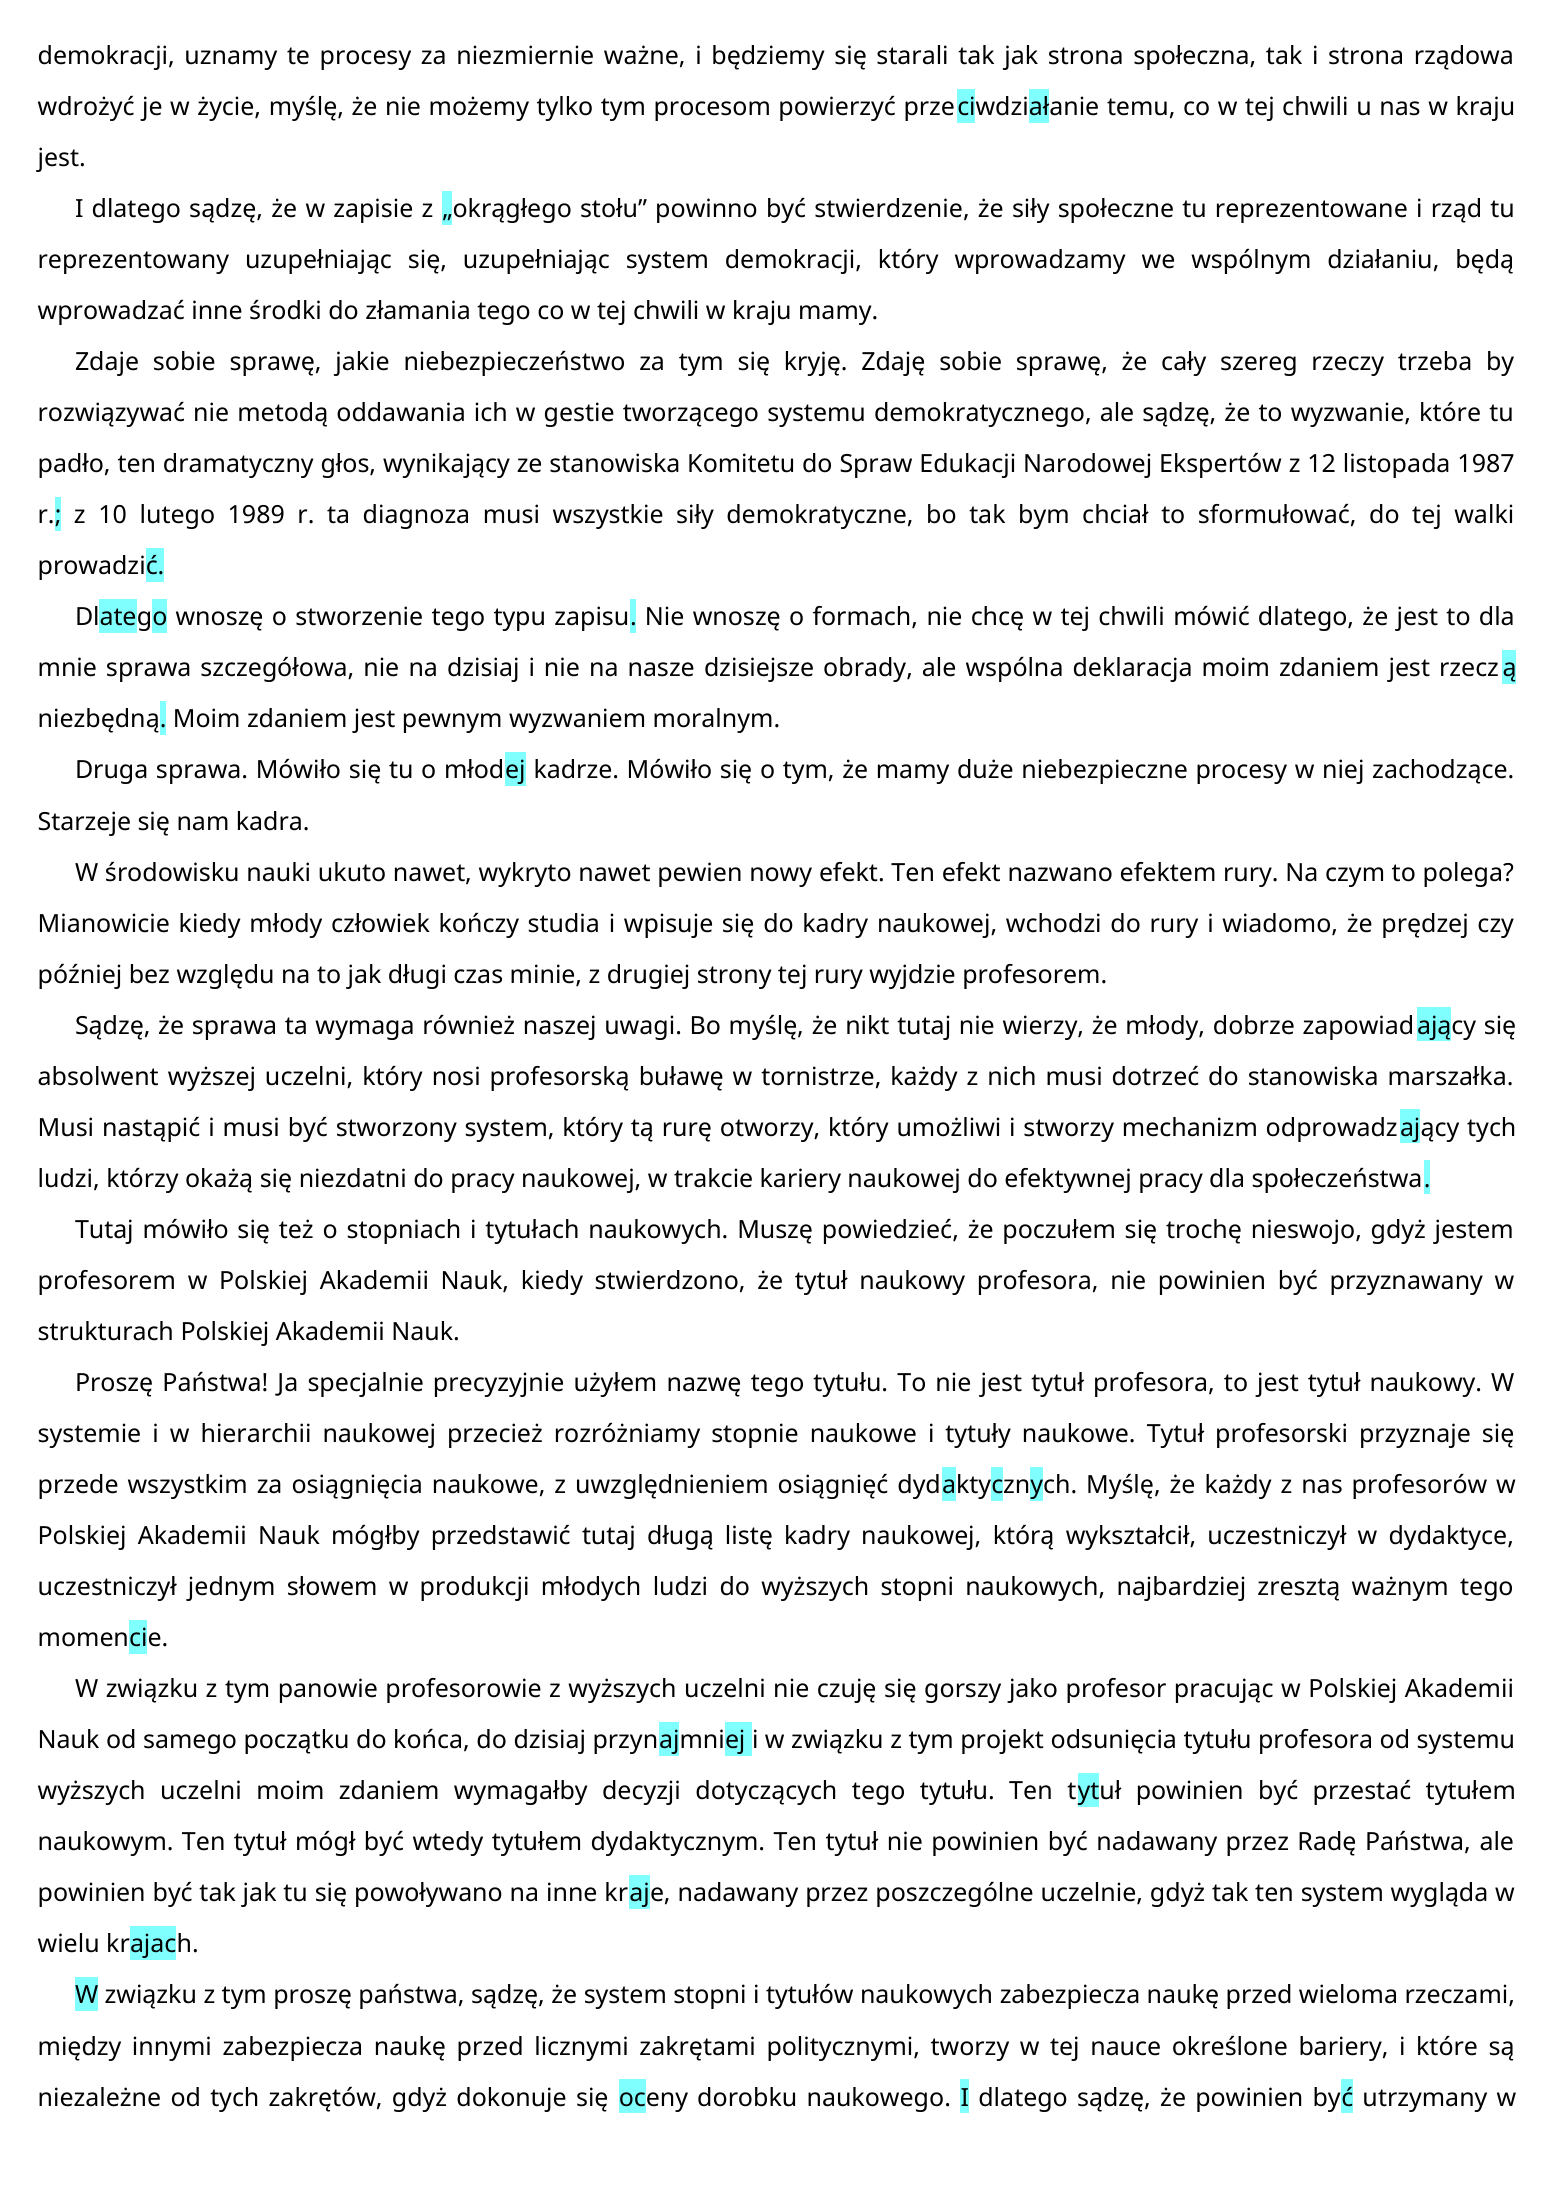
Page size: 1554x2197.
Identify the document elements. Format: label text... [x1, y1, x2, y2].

text I dlatego sądzę, że w zapisie z „okrągłego stołu” powinno być stwierdzenie, że siły społeczne tu reprezentowane i rząd tu reprezentowany uzupełniając się, uzupełniając system demokracji, który wprowadzamy we wspólnym działaniu, będą wprowadzać inne środki do złamania tego co w tej chwili w kraju mamy. [37, 191, 1516, 327]
text W środowisku nauki ukuto nawet, wykryto nawet pewien nowy efekt. Ten efekt nazwano efektem rury. Na czym to polega? Mianowicie kiedy młody człowiek kończy studia i wpisuje się do kadry naukowej, wchodzi do rury i wiadomo, że prędzej czy później bez względu na to jak długi czas minie, z drugiej strony tej rury wyjdzie profesorem. [37, 854, 1516, 990]
text demokracji, uznamy te procesy za niezmiernie ważne, i będziemy się starali tak jak strona społeczna, tak i strona rządowa wdrożyć je w życie, myślę, że nie możemy tylko tym procesom powierzyć przeciwdziałanie temu, co w tej chwili u nas w kraju jest. [37, 37, 1516, 174]
text W związku z tym panowie profesorowie z wyższych uczelni nie czuję się gorszy jako profesor pracując w Polskiej Akademii Nauk od samego początku do końca, do dzisiaj przynajmniej i w związku z tym projekt odsunięcia tytułu profesora od systemu wyższych uczelni moim zdaniem wymagałby decyzji dotyczących tego tytułu. Ten tytuł powinien być przestać tytułem naukowym. Ten tytuł mógł być wtedy tytułem dydaktycznym. Ten tytuł nie powinien być nadawany przez Radę Państwa, ale powinien być tak jak tu się powoływano na inne kraje, nadawany przez poszczególne uczelnie, gdyż tak ten system wygląda w wielu krajach. [37, 1671, 1516, 1960]
text Dlatego wnoszę o stworzenie tego typu zapisu. Nie wnoszę o formach, nie chcę w tej chwili mówić dlatego, że jest to dla mnie sprawa szczegółowa, nie na dzisiaj i nie na nasze dzisiejsze obrady, ale wspólna deklaracja moim zdaniem jest rzeczą niezbędną. Moim zdaniem jest pewnym wyzwaniem moralnym. [37, 599, 1516, 735]
text Proszę Państwa! Ja specjalnie precyzyjnie użyłem nazwę tego tytułu. To nie jest tytuł profesora, to jest tytuł naukowy. W systemie i w hierarchii naukowej przecież rozróżniamy stopnie naukowe i tytuły naukowe. Tytuł profesorski przyznaje się przede wszystkim za osiągnięcia naukowe, z uwzględnieniem osiągnięć dydaktycznych. Myślę, że każdy z nas profesorów w Polskiej Akademii Nauk mógłby przedstawić tutaj długą listę kadry naukowej, którą wykształcił, uczestniczył w dydaktyce, uczestniczył jednym słowem w produkcji młodych ludzi do wyższych stopni naukowych, najbardziej zresztą ważnym tego momencie. [37, 1364, 1516, 1654]
text Tutaj mówiło się też o stopniach i tytułach naukowych. Muszę powiedzieć, że poczułem się trochę nieswojo, gdyż jestem profesorem w Polskiej Akademii Nauk, kiedy stwierdzono, że tytuł naukowy profesora, nie powinien być przyznawany w strukturach Polskiej Akademii Nauk. [37, 1211, 1516, 1348]
text Druga sprawa. Mówiło się tu o młodej kadrze. Mówiło się o tym, że mamy duże niebezpieczne procesy w niej zachodzące. Starzeje się nam kadra. [37, 752, 1516, 837]
text Sądzę, że sprawa ta wymaga również naszej uwagi. Bo myślę, że nikt tutaj nie wierzy, że młody, dobrze zapowiadający się absolwent wyższej uczelni, który nosi profesorską buławę w tornistrze, każdy z nich musi dotrzeć do stanowiska marszałka. Musi nastąpić i musi być stworzony system, który tą rurę otworzy, który umożliwi i stworzy mechanizm odprowadzający tych ludzi, którzy okażą się niezdatni do pracy naukowej, w trakcie kariery naukowej do efektywnej pracy dla społeczeństwa. [37, 1007, 1516, 1194]
text W związku z tym proszę państwa, sądzę, że system stopni i tytułów naukowych zabezpiecza naukę przed wieloma rzeczami, między innymi zabezpiecza naukę przed licznymi zakrętami politycznymi, tworzy w tej nauce określone bariery, i które są niezależne od tych zakrętów, gdyż dokonuje się oceny dorobku naukowego. I dlatego sądzę, że powinien być utrzymany w [37, 1977, 1516, 2113]
text Zdaje sobie sprawę, jakie niebezpieczeństwo za tym się kryję. Zdaję sobie sprawę, że cały szereg rzeczy trzeba by rozwiązywać nie metodą oddawania ich w gestie tworzącego systemu demokratycznego, ale sądzę, że to wyzwanie, które tu padło, ten dramatyczny głos, wynikający ze stanowiska Komitetu do Spraw Edukacji Narodowej Ekspertów z 12 listopada 1987 r.; z 10 lutego 1989 r. ta diagnoza musi wszystkie siły demokratyczne, bo tak bym chciał to sformułować, do tej walki prowadzić. [37, 344, 1516, 582]
